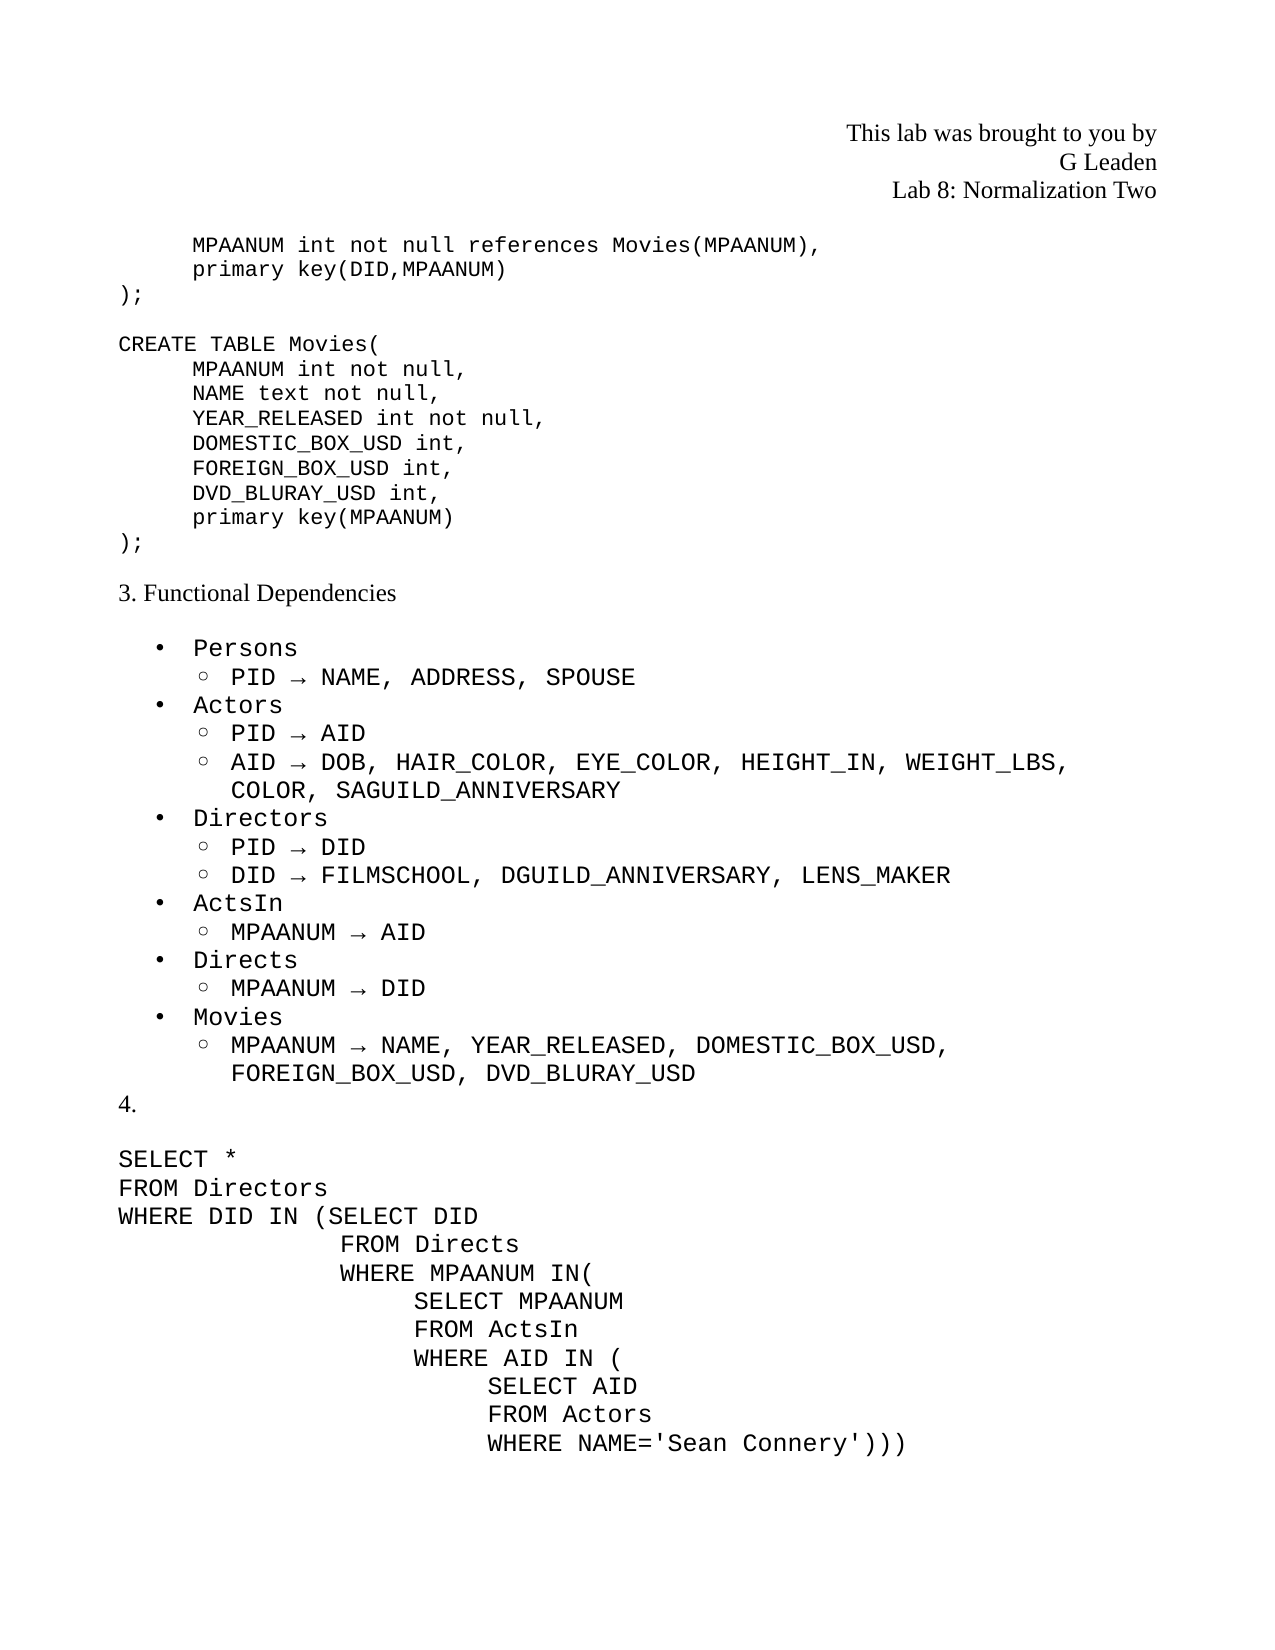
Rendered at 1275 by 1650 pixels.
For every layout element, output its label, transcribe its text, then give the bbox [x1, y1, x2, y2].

text SELECT AID [118, 1373, 1157, 1402]
list Movies [156, 1004, 1157, 1033]
text MPAANUM int not null, [118, 358, 1157, 383]
text SELECT * [118, 1147, 1157, 1175]
list DID → FILMSCHOOL, DGUILD_ANNIVERSARY, LENS_MAKER [193, 863, 1157, 891]
text primary key(MPAANUM) [118, 507, 1157, 531]
text FOREIGN_BOX_USD int, [118, 457, 1157, 482]
text FROM ActsIn [118, 1317, 1157, 1345]
text FROM Directs [118, 1232, 1157, 1260]
list PID → DID [193, 834, 1157, 863]
text 4. [118, 1089, 1157, 1118]
list AID → DOB, HAIR_COLOR, EYE_COLOR, HEIGHT_IN, WEIGHT_LBS, COLOR, SAGUILD_ANNIVERSARY [193, 749, 1157, 806]
list Actors [156, 693, 1157, 721]
text SELECT MPAANUM [118, 1288, 1157, 1317]
list Directs [156, 948, 1157, 976]
text DOMESTIC_BOX_USD int, [118, 432, 1157, 457]
text DVD_BLURAY_USD int, [118, 482, 1157, 507]
text FROM Actors [118, 1402, 1157, 1430]
text primary key(DID,MPAANUM) [118, 259, 1157, 283]
list ActsIn [156, 891, 1157, 919]
text MPAANUM int not null references Movies(MPAANUM), [118, 234, 1157, 259]
text WHERE DID IN (SELECT DID [118, 1203, 1157, 1232]
text WHERE AID IN ( [118, 1345, 1157, 1373]
text CREATE TABLE Movies( [118, 333, 1157, 358]
list PID → AID [193, 721, 1157, 749]
list MPAANUM → AID [193, 919, 1157, 948]
text WHERE MPAANUM IN( [118, 1260, 1157, 1288]
list Directors [156, 806, 1157, 834]
text NAME text not null, [118, 383, 1157, 407]
text YEAR_RELEASED int not null, [118, 407, 1157, 432]
list PID → NAME, ADDRESS, SPOUSE [193, 664, 1157, 693]
text ); [118, 531, 1157, 556]
text WHERE NAME='Sean Connery'))) [118, 1430, 1157, 1458]
text FROM Directors [118, 1175, 1157, 1203]
list MPAANUM → NAME, YEAR_RELEASED, DOMESTIC_BOX_USD, FOREIGN_BOX_USD, DVD_BLURAY_USD [193, 1033, 1157, 1089]
text ); [118, 283, 1157, 308]
list MPAANUM → DID [193, 976, 1157, 1004]
text 3. Functional Dependencies [118, 578, 1157, 607]
list Persons [156, 636, 1157, 664]
